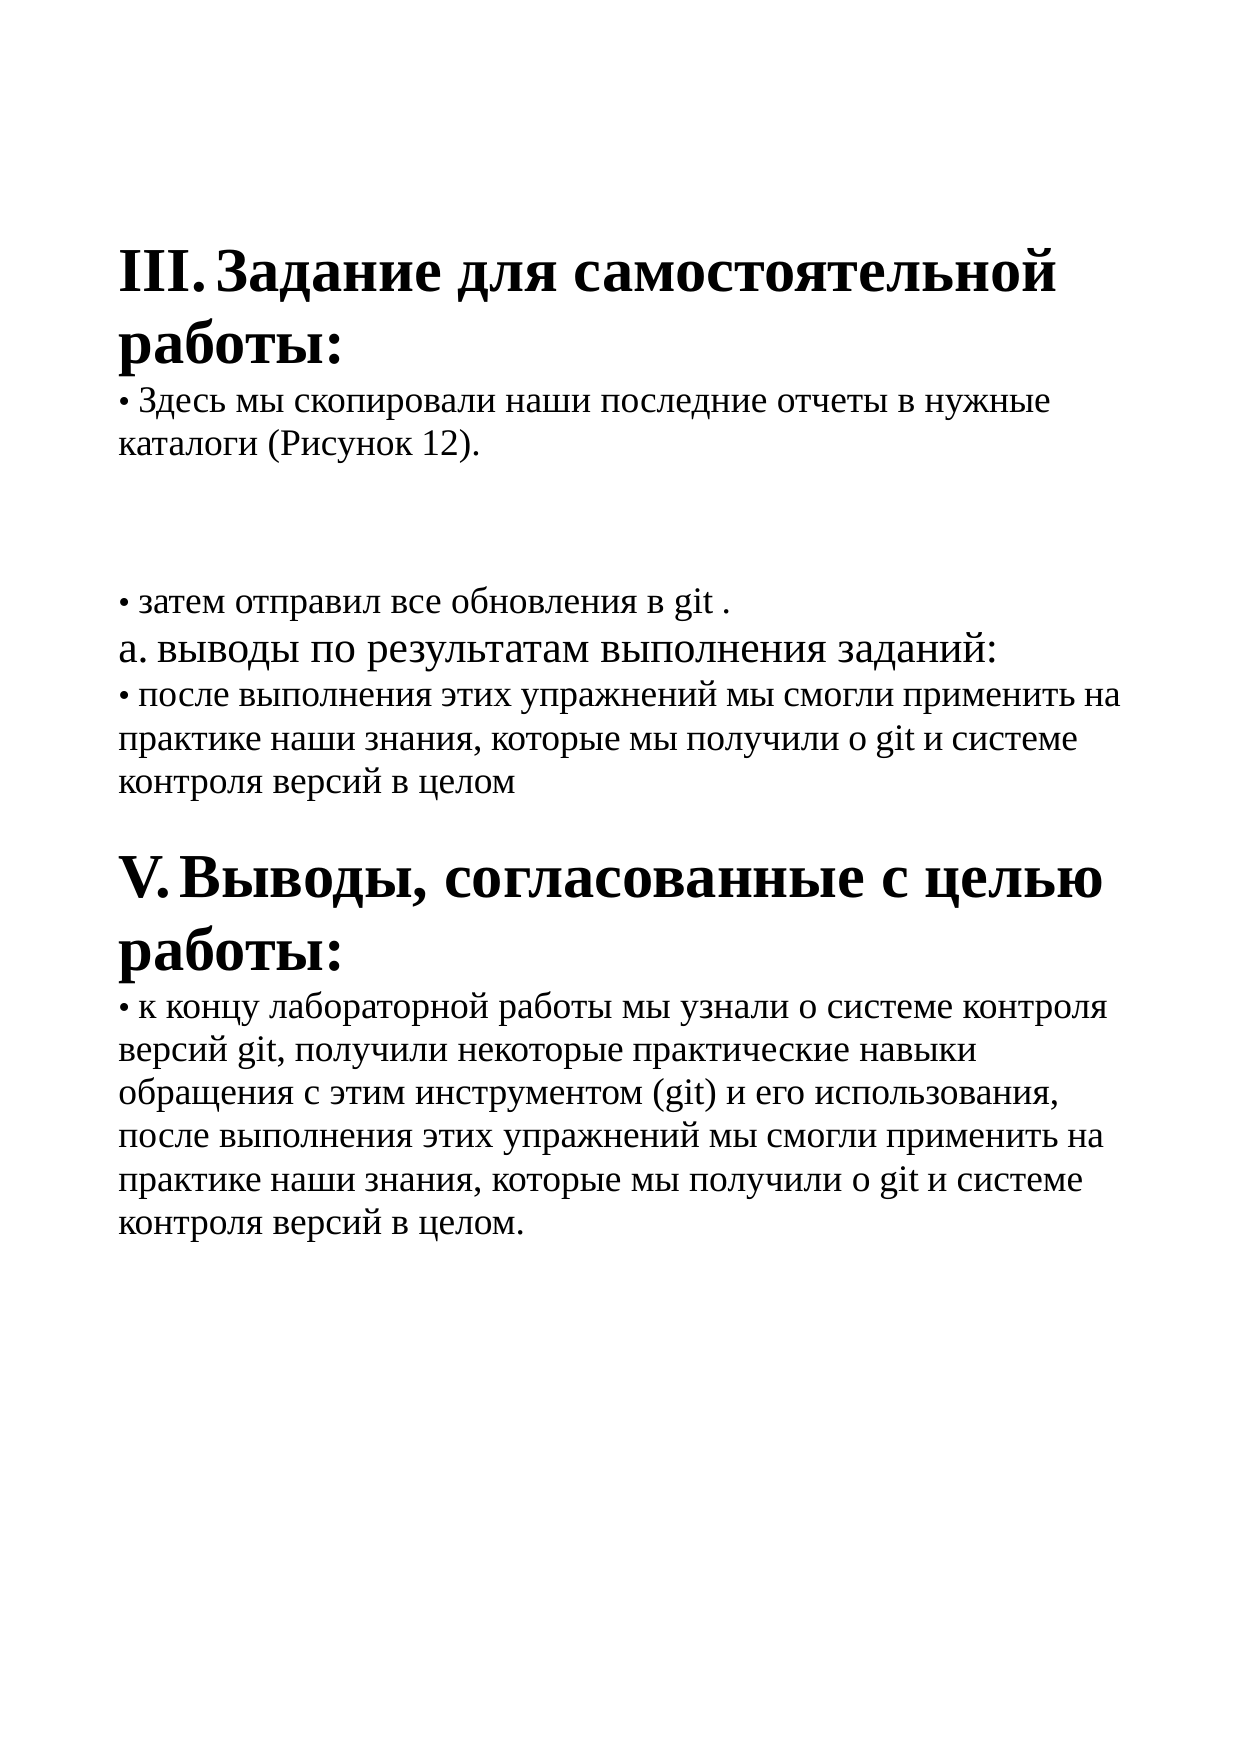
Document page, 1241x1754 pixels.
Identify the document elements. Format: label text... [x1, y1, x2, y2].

text III. Задание для самостоятельной работы: • Здесь мы скопировали наши последние отчеты в нужные каталоги (Рисунок 12). [118, 233, 1122, 463]
text • затем отправил все обновления в git . a. выводы по результатам выполнения заданий: • после выполнения этих упражнений мы смогли применить на практике наши знания, которые мы получили о git и системе контроля версий в целом [118, 540, 1122, 801]
text V. Выводы, согласованные с целью работы: • к концу лабораторной работы мы узнали о системе контроля версий git, получили некоторые практические навыки обращения с этим инструментом (git) и его использования, после выполнения этих упражнений мы смогли применить на практике наши знания, которые мы получили о git и системе контроля версий в целом. [118, 839, 1122, 1242]
